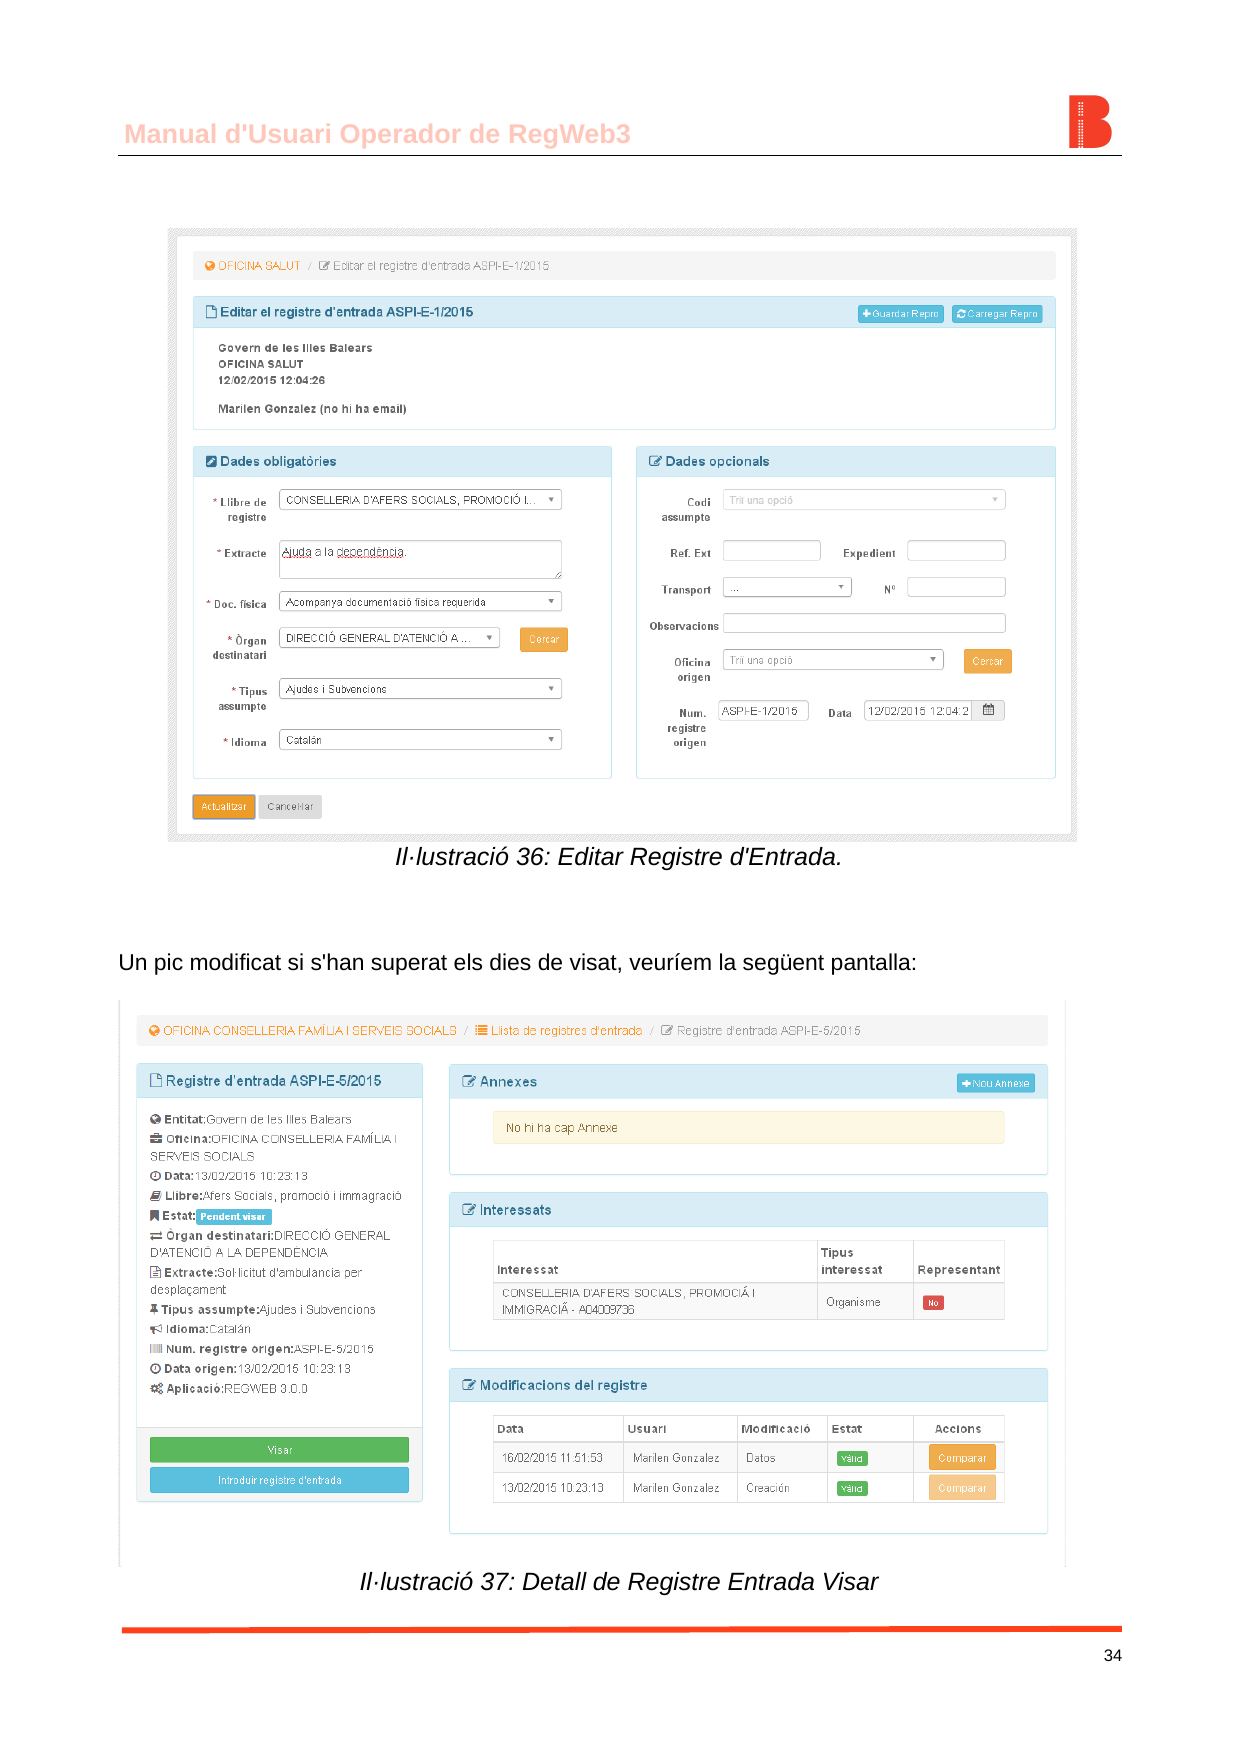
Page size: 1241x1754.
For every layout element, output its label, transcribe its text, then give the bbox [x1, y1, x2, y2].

picture [167, 228, 1078, 842]
text Il·lustració 36: Editar Registre d'Entrada. [118, 228, 1122, 871]
text Un pic modificat si s'han superat els dies de visat, veuríem la següent pantalla: [118, 949, 1122, 975]
text Il·lustració 37: Detall de Registre Entrada Visar [118, 1000, 1122, 1595]
picture [118, 1000, 1066, 1567]
picture [1063, 94, 1117, 150]
text [118, 988, 1122, 1000]
